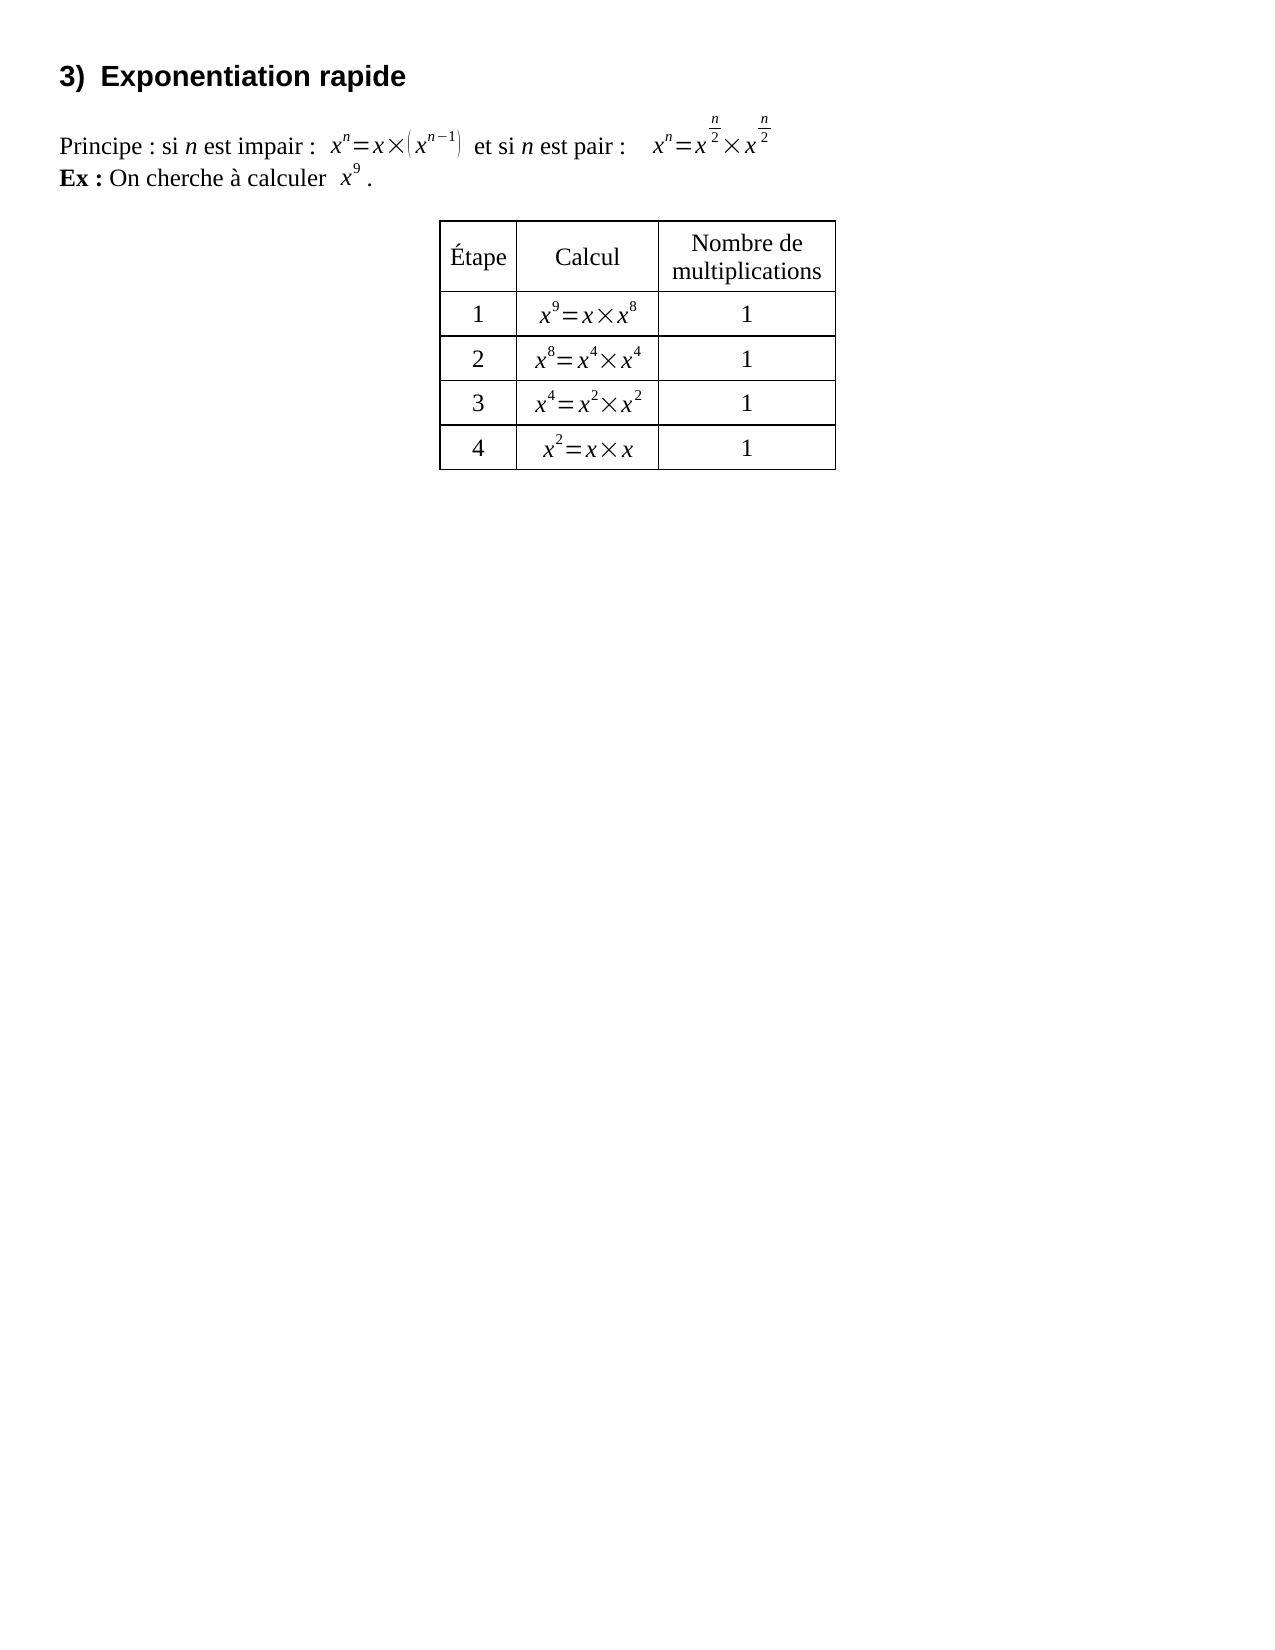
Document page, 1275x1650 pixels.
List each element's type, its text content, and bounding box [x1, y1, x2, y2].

table_cell 1 [441, 292, 516, 335]
table_cell [517, 292, 658, 335]
text Principe : si n est impair : et si n est pair : [59, 110, 1216, 160]
table_cell 4 [441, 426, 516, 469]
table_cell 1 [659, 337, 835, 380]
table_header Étape [441, 222, 516, 291]
table_cell 3 [441, 381, 516, 424]
table_cell [517, 426, 658, 469]
table_cell 1 [659, 381, 835, 424]
table_header Nombre de multiplications [659, 222, 835, 291]
list Exponentiation rapide [59, 59, 1216, 93]
table_cell [517, 381, 658, 424]
table_header Calcul [517, 222, 658, 291]
table_cell 2 [441, 337, 516, 380]
text Ex : On cherche à calculer . [59, 160, 1216, 192]
table_cell [517, 337, 658, 380]
table_cell 1 [659, 426, 835, 469]
table_cell 1 [659, 292, 835, 335]
